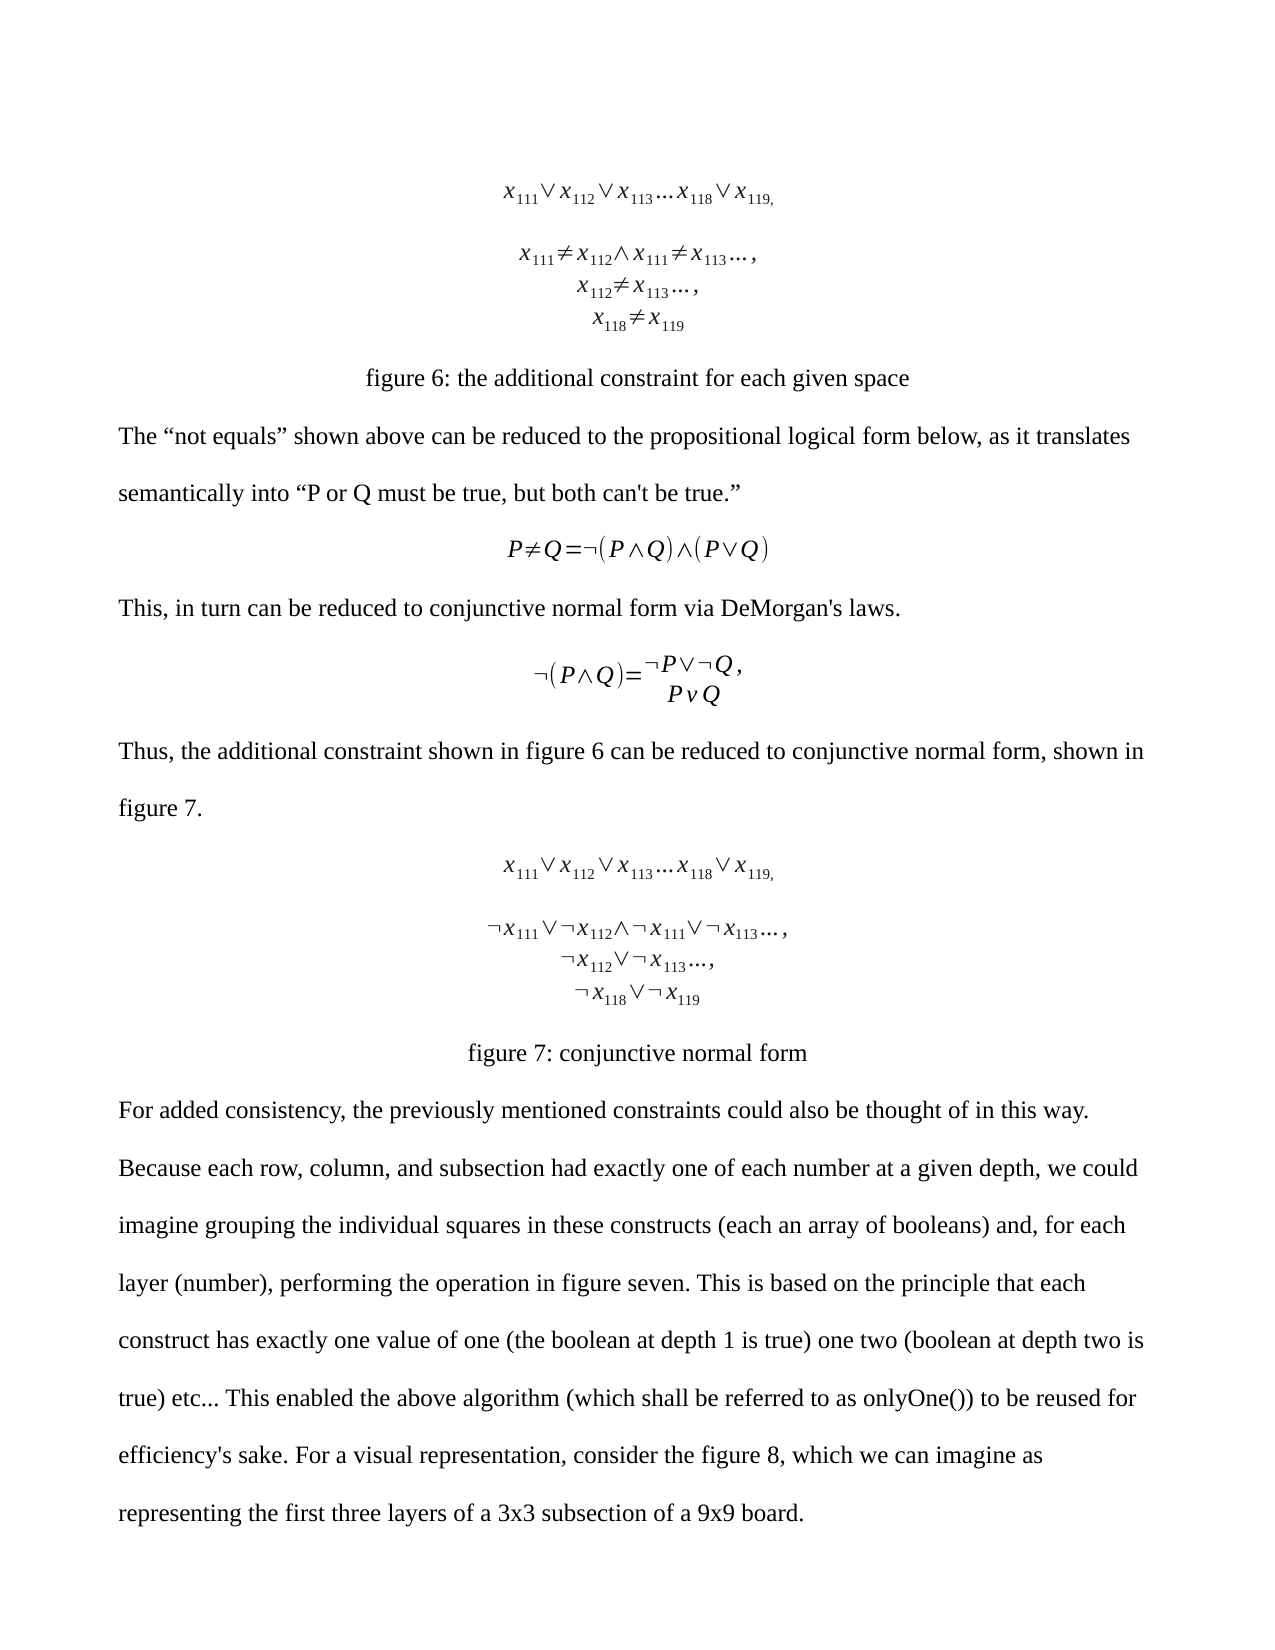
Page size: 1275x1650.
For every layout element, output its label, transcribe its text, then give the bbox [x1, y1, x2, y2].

text This, in turn can be reduced to conjunctive normal form via DeMorgan's laws. [118, 593, 1157, 622]
text figure 7: conjunctive normal form [118, 1038, 1157, 1067]
text The “not equals” shown above can be reduced to the propositional logical form below, as it translates semantically into “P or Q must be true, but both can't be true.” [118, 421, 1157, 507]
text Thus, the additional constraint shown in figure 6 can be reduced to conjunctive normal form, shown in figure 7. [118, 736, 1157, 822]
text figure 6: the additional constraint for each given space [118, 363, 1157, 392]
text For added consistency, the previously mentioned constraints could also be thought of in this way. Because each row, column, and subsection had exactly one of each number at a given depth, we could imagine grouping the individual squares in these constructs (each an array of booleans) and, for each layer (number), performing the operation in figure seven. This is based on the principle that each construct has exactly one value of one (the boolean at depth 1 is true) one two (boolean at depth two is true) etc... This enabled the above algorithm (which shall be referred to as onlyOne()) to be reused for efficiency's sake. For a visual representation, consider the figure 8, which we can imagine as representing the first three layers of a 3x3 subsection of a 9x9 board. [118, 1095, 1157, 1527]
